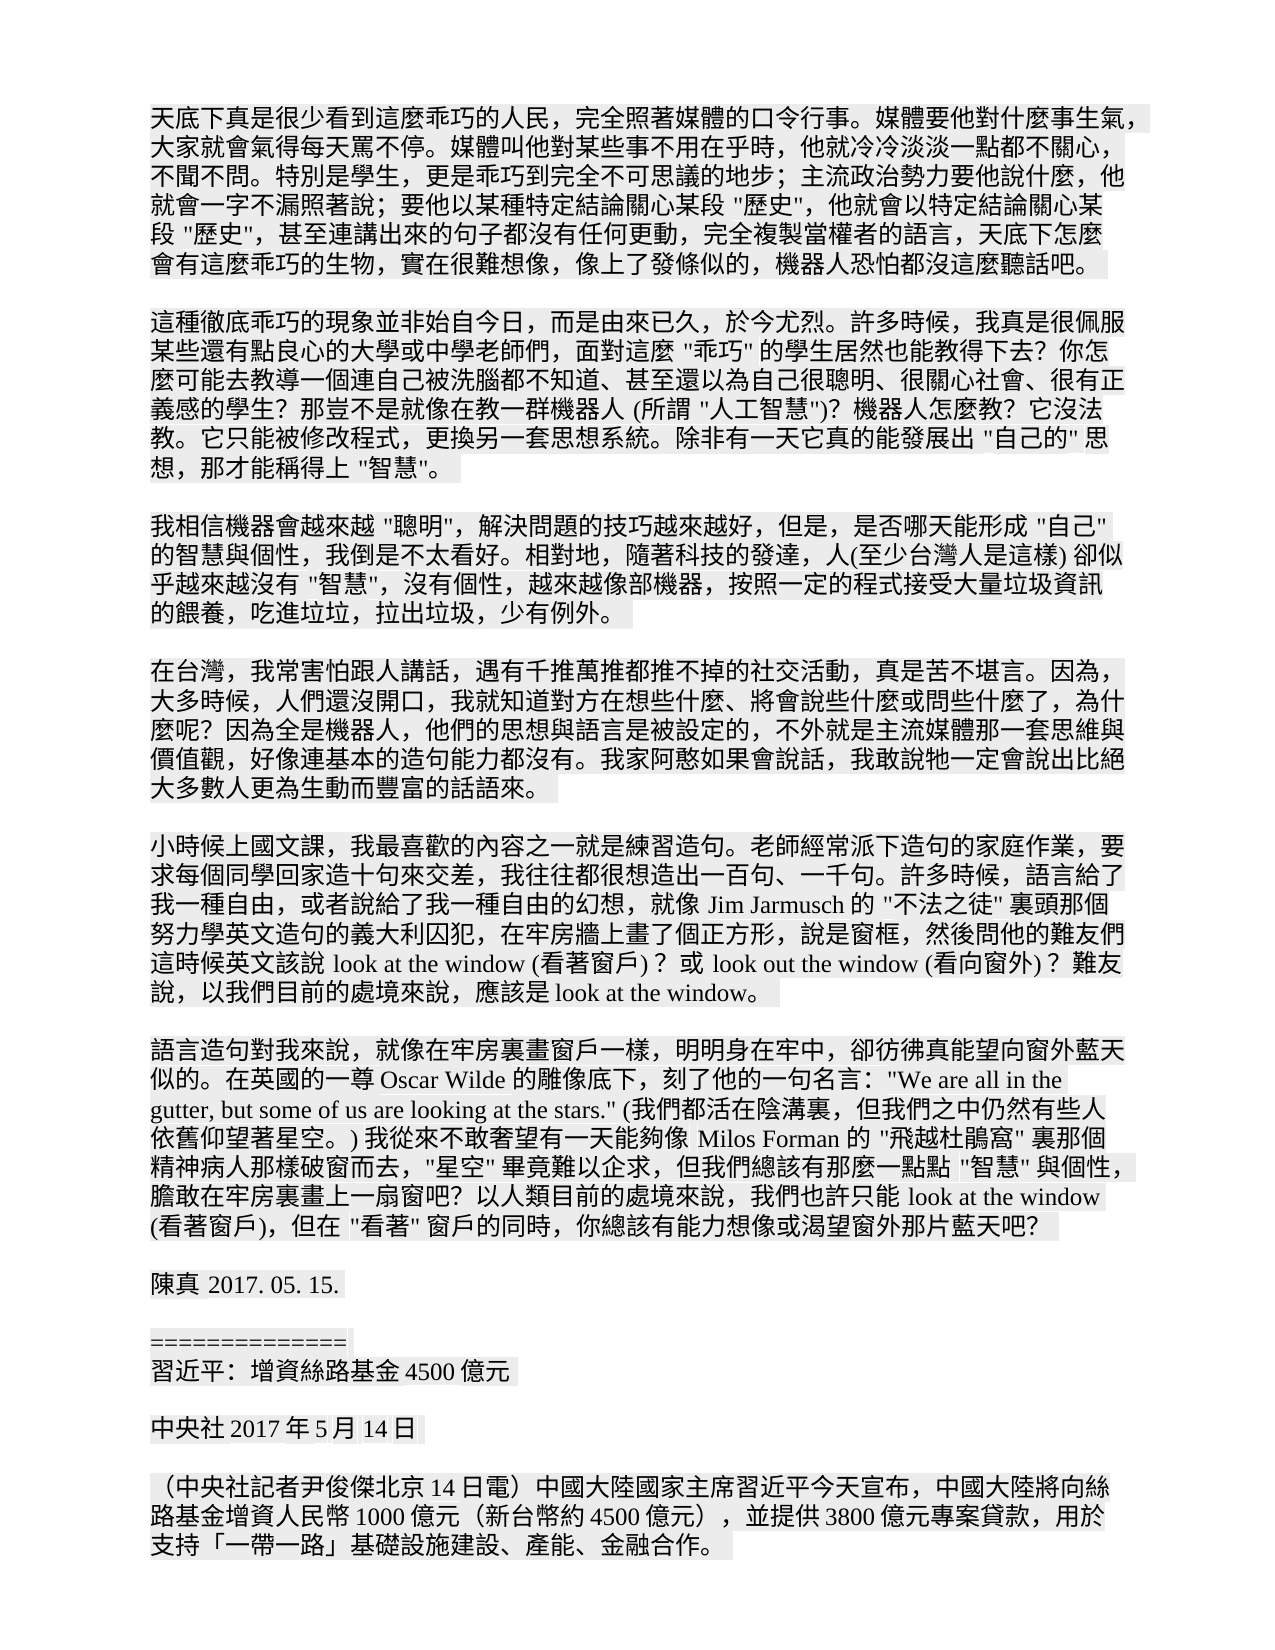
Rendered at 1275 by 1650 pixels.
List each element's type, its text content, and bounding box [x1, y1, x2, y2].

text 台灣人渣黨擺明就是要 A錢、綁樁、官商勾結、炒地皮的所謂前瞻計畫，預算八千八百億，達到國家舉債上限，等於是拿後代子孫的生存，孤注一擲。但是，相關評估報告呢？零！人渣黨說不需要評估，還說古代人建鐵路沒有評估，還不是照建不誤。這樣一個由人渣黨自己開公司準備直接大撈一筆的污錢計畫，誰敢阻擋，誰就是反改革、反國家建設。你如果對照一下對岸的 "一帶一路"，你就更能體會台灣政治之腐敗與荒唐到何種不可思議的程度。 不光是這樣，而且還主動捧幾千億鈔票，跪求美國人，說要跟他買武器，比方說什麼 F-35戰鬥機。先不說後續維修的高昂費用，光是售價一台就高達40幾億。讓你花個幾千億買來幾十台，那又能怎樣？反攻大陸，消滅共匪，建立台灣國？根本就是自欺欺人，純粹就是讓美國人大撈一筆，然後自己也從中拿回扣再撈一筆。 請問你維持一個家，會這樣亂花錢嗎？難道你家開銀行？台灣不是整天喊窮嗎？一個窮苦家庭會把所有積蓄拿來買一屋子的武器？一個窮苦家庭會去借了一堆根本還不起的錢說要做一個不需要任何評估的前瞻計畫？據說可以前瞻到一千年之後。你相信這些鬼話嗎？重點是，如此荒唐事，台灣人居然不生氣。為什麼？因為媒體沒叫他生氣。 天底下真是很少看到這麼乖巧的人民，完全照著媒體的口令行事。媒體要他對什麼事生氣，大家就會氣得每天罵不停。媒體叫他對某些事不用在乎時，他就冷冷淡淡一點都不關心，不聞不問。特別是學生，更是乖巧到完全不可思議的地步；主流政治勢力要他說什麼，他就會一字不漏照著說；要他以某種特定結論關心某段 "歷史"，他就會以特定結論關心某段 "歷史"，甚至連講出來的句子都沒有任何更動，完全複製當權者的語言，天底下怎麼會有這麼乖巧的生物，實在很難想像，像上了發條似的，機器人恐怕都沒這麼聽話吧。 這種徹底乖巧的現象並非始自今日，而是由來已久，於今尤烈。許多時候，我真是很佩服某些還有點良心的大學或中學老師們，面對這麼 "乖巧" 的學生居然也能教得下去？你怎麼可能去教導一個連自己被洗腦都不知道、甚至還以為自己很聰明、很關心社會、很有正義感的學生？那豈不是就像在教一群機器人 (所謂 "人工智慧")？機器人怎麼教？它沒法教。它只能被修改程式，更換另一套思想系統。除非有一天它真的能發展出 "自己的" 思想，那才能稱得上 "智慧"。 我相信機器會越來越 "聰明"，解決問題的技巧越來越好，但是，是否哪天能形成 "自己" 的智慧與個性，我倒是不太看好。相對地，隨著科技的發達，人(至少台灣人是這樣) 卻似乎越來越沒有 "智慧"，沒有個性，越來越像部機器，按照一定的程式接受大量垃圾資訊的餵養，吃進垃垃，拉出垃圾，少有例外。 在台灣，我常害怕跟人講話，遇有千推萬推都推不掉的社交活動，真是苦不堪言。因為，大多時候，人們還沒開口，我就知道對方在想些什麼、將會說些什麼或問些什麼了，為什麼呢？因為全是機器人，他們的思想與語言是被設定的，不外就是主流媒體那一套思維與價值觀，好像連基本的造句能力都沒有。我家阿憨如果會說話，我敢說牠一定會說出比絕大多數人更為生動而豐富的話語來。 小時候上國文課，我最喜歡的內容之一就是練習造句。老師經常派下造句的家庭作業，要求每個同學回家造十句來交差，我往往都很想造出一百句、一千句。許多時候，語言給了我一種自由，或者說給了我一種自由的幻想，就像 Jim Jarmusch的 "不法之徒" 裏頭那個努力學英文造句的義大利囚犯，在牢房牆上畫了個正方形，說是窗框，然後問他的難友們這時候英文該說 look at the window (看著窗戶) ？或 look out the window (看向窗外) ？難友說，以我們目前的處境來說，應該是look at the window。 語言造句對我來說，就像在牢房裏畫窗戶一樣，明明身在牢中，卻彷彿真能望向窗外藍天似的。在英國的一尊Oscar Wilde 的雕像底下，刻了他的一句名言："We are all in the gutter, but some of us are looking at the stars." (我們都活在陰溝裏，但我們之中仍然有些人依舊仰望著星空。) 我從來不敢奢望有一天能夠像 Milos Forman 的 "飛越杜鵑窩" 裏那個精神病人那樣破窗而去，"星空" 畢竟難以企求，但我們總該有那麼一點點 "智慧" 與個性，膽敢在牢房裏畫上一扇窗吧？以人類目前的處境來說，我們也許只能 look at the window (看著窗戶)，但在 "看著" 窗戶的同時，你總該有能力想像或渴望窗外那片藍天吧？ 陳真 2017. 05. 15. ============== 習近平：增資絲路基金4500億元 中央社2017年5月14日 （中央社記者尹俊傑北京14日電）中國大陸國家主席習近平今天宣布，中國大陸將向絲路基金增資人民幣1000億元（新台幣約4500億元），並提供3800億元專案貸款，用於支持「一帶一路」基礎設施建設、產能、金融合作。 習近平說：「我們推進『一帶一路』建設不會重複地緣博弈的老套路，而將開創合作共贏的新模式；不會形成破壞穩定的小集團，而將建設和諧共存的大家庭。」 習近平提議，將「一帶一路」建成和平之路、繁榮之路、開放之路、創新之路和文明之路。 他主張，構建以「合作共贏」為核心的新型國際關係，打造「對話不對抗、結伴不結盟」的夥伴關係。各國應尊重彼此主權、尊嚴、領土完整，尊重彼此發展道路和社會制度，尊重彼此核心利益和重大關切。 習近平說，古絲綢之路沿線地區曾是「流淌著牛奶與蜂蜜的地方」，如今多地卻成為衝突動盪和危機挑戰的代名詞，「這種狀況不能再持續下去」。必須樹立共同、綜合、合作、永續的安全觀，營造共建共享的安全格局。1060514 ================== 一帶一路論壇開幕 習近平：將加大投資 今日新聞 NOWnews 國際中心／綜合報導 2017年5月14日 由中國大陸所主辦的「一帶一路」高峰論壇今(14)日在北京召開，一共有130多國政要出席，其中包含俄羅斯總統普亭、義大利總理簡提洛尼、西班牙總理拉荷義，以及希臘總理齊普拉斯等近30國國家領袖皆出席這場國際盛會。而大陸國家主席習近平在開場演說中表示，將擴大投資一帶一路。 習近平在開幕演說中表示，「一帶一路」是一場各國建設合作大計，具有十分重要的意義。他強調「一帶一路」建設不是另起爐灶、推倒重來，而是實現戰略對接、優勢互補。 他說，在過去2014年至2016年間，中國與「一帶一路」沿線國家貿易總額超過3兆美元。中國對「一帶一路」沿線國家投資累計超過500億美元。而在未來中國將加大對「一帶一路」建設資金支持，向絲路基金新增資金1000億元人民幣，鼓勵金融機構開展人民幣海外基金業務，規模預計約3000億元人民幣。 而這次論壇期間，還將簽署一批對接合作協議和行動計畫，與60多個國家和國際組織共同發出推進「一帶一路」貿易暢通合作倡議，藉此實現「一加一大於二」的效果。 [150, 75, 1125, 1560]
